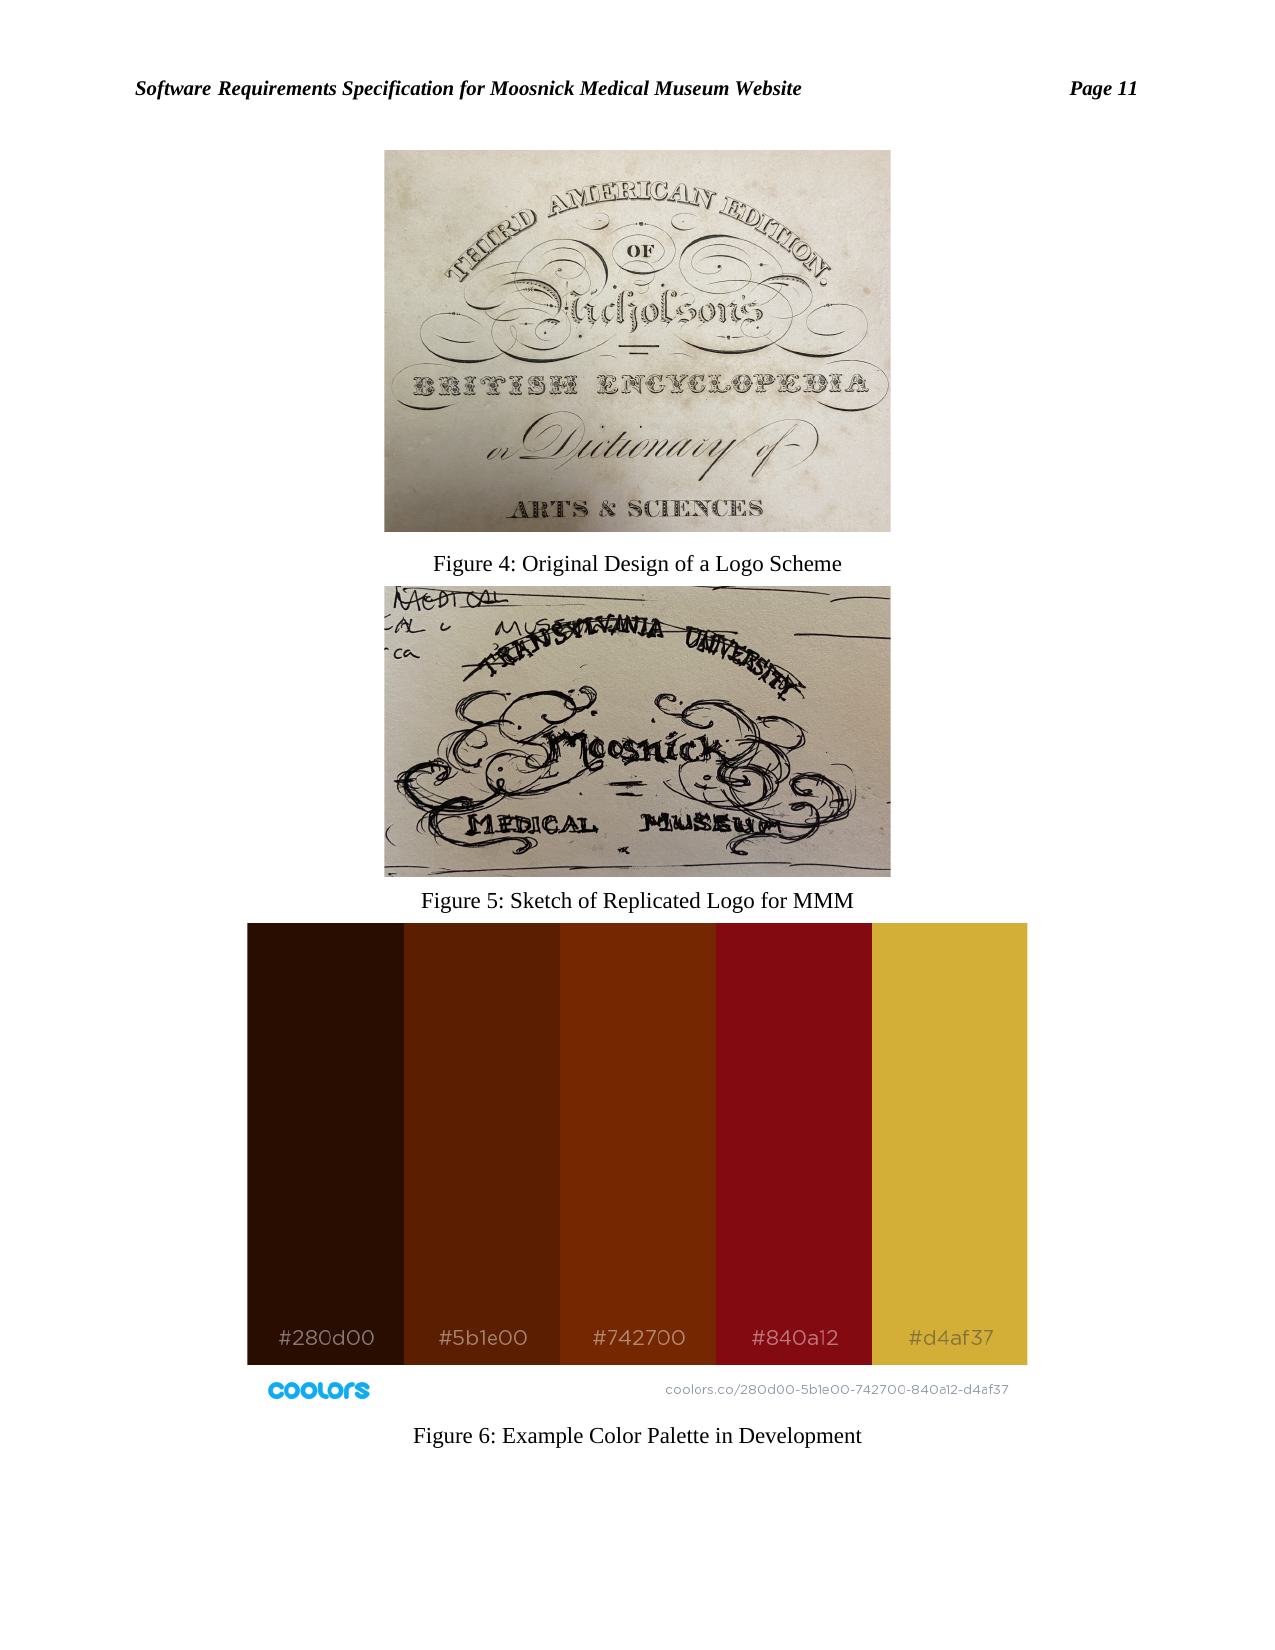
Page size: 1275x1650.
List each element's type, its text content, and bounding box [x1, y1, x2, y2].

picture [384, 150, 891, 532]
text Figure 4: Original Design of a Logo Scheme [135, 550, 1140, 576]
text Figure 6: Example Color Palette in Development [135, 1422, 1140, 1449]
picture [247, 923, 1028, 1413]
picture [384, 586, 891, 877]
text Figure 5: Sketch of Replicated Logo for MMM [135, 887, 1140, 914]
